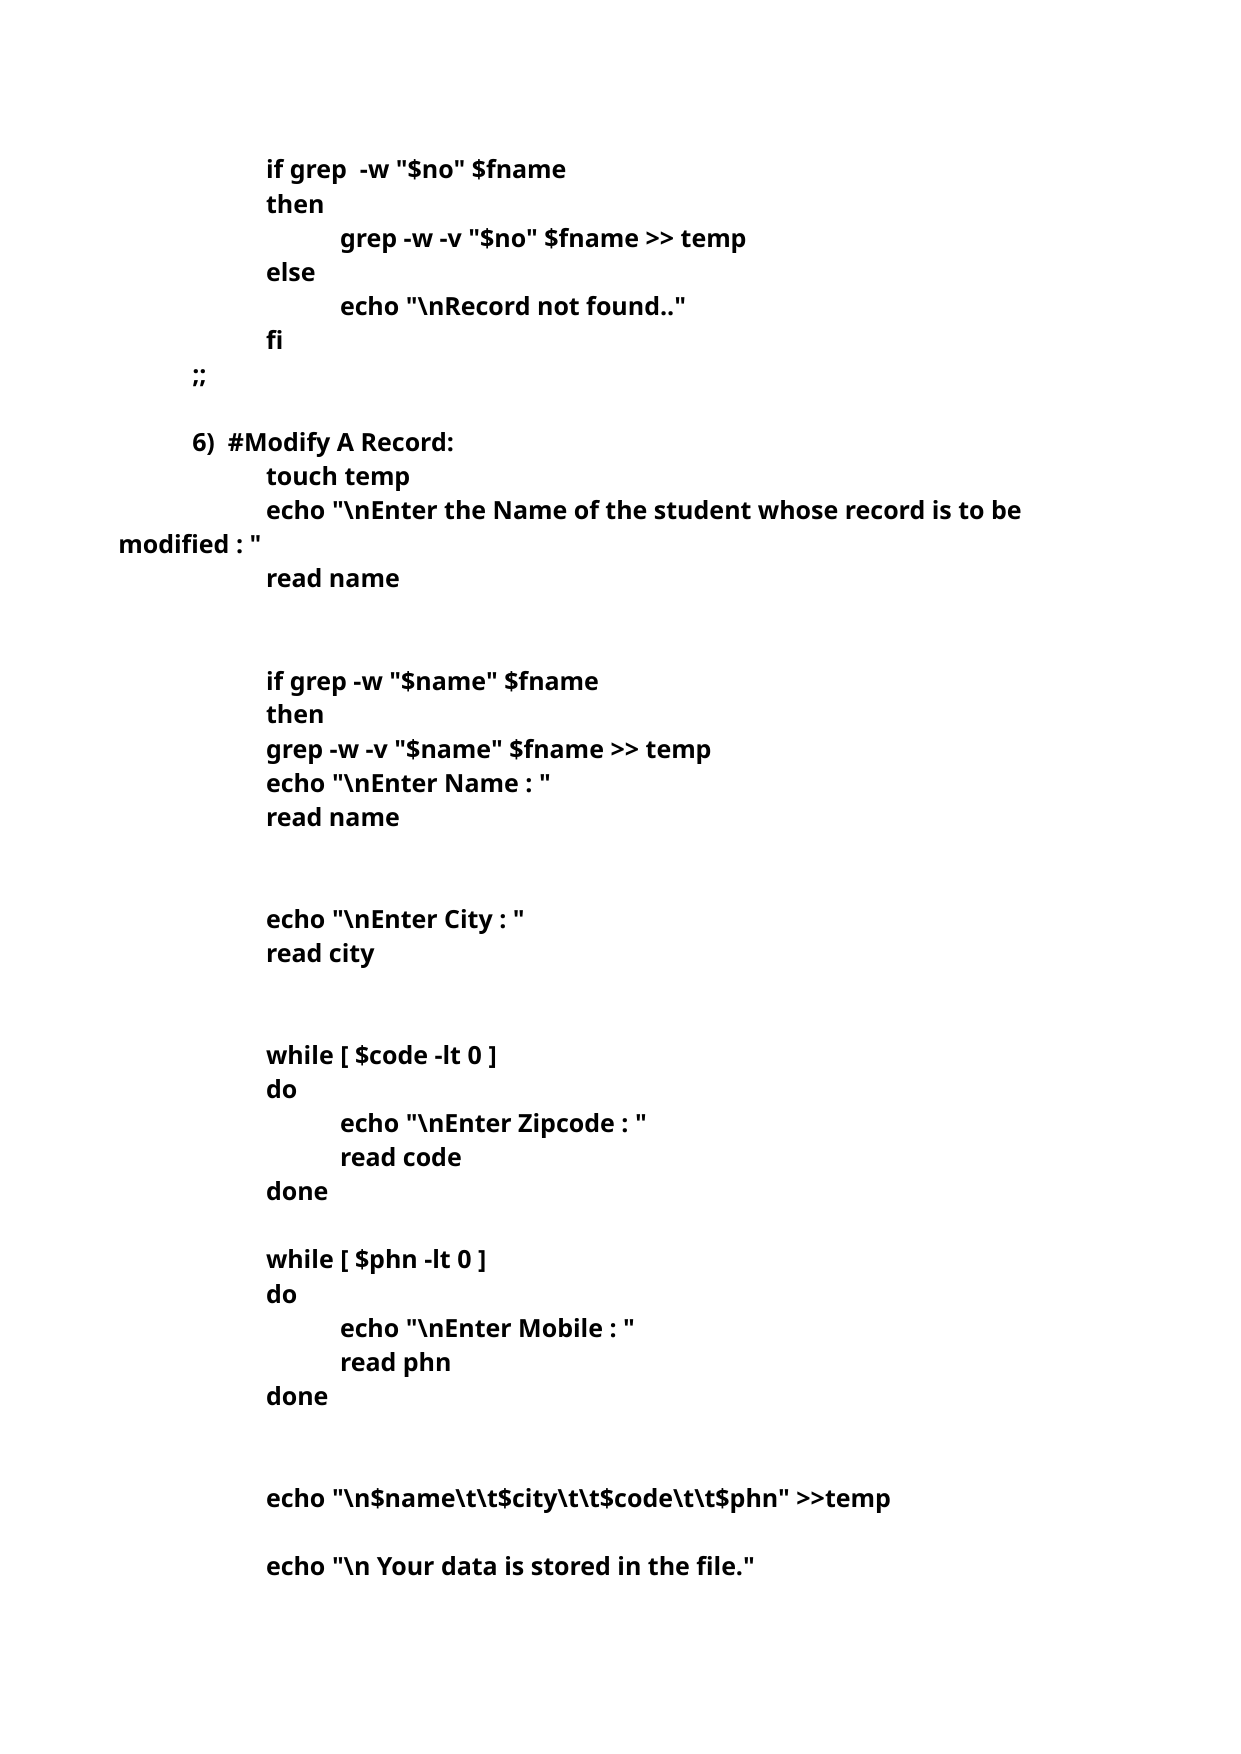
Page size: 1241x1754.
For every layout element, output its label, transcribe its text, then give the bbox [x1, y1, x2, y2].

text echo "\nEnter Name : " [118, 765, 1122, 799]
text done [118, 1174, 1122, 1208]
text then [118, 186, 1122, 220]
text read phn [118, 1344, 1122, 1378]
text touch temp [118, 459, 1122, 493]
text read code [118, 1140, 1122, 1174]
text read name [118, 561, 1122, 595]
text echo "\nEnter Mobile : " [118, 1310, 1122, 1344]
text do [118, 1276, 1122, 1310]
text if grep -w "$name" $fname [118, 663, 1122, 697]
text echo "\n Your data is stored in the file." [118, 1549, 1122, 1583]
text while [ $code -lt 0 ] [118, 1038, 1122, 1072]
text if grep -w "$no" $fname [118, 152, 1122, 186]
text read name [118, 799, 1122, 833]
text grep -w -v "$no" $fname >> temp [118, 220, 1122, 254]
text echo "\nEnter City : " [118, 902, 1122, 936]
text done [118, 1378, 1122, 1412]
text while [ $phn -lt 0 ] [118, 1242, 1122, 1276]
text echo "\nEnter Zipcode : " [118, 1106, 1122, 1140]
text 6) #Modify A Record: [118, 425, 1122, 459]
text echo "\n$name\t\t$city\t\t$code\t\t$phn" >>temp [118, 1481, 1122, 1515]
text read city [118, 936, 1122, 970]
text fi [118, 322, 1122, 357]
text then [118, 697, 1122, 731]
text else [118, 254, 1122, 288]
text echo "\nRecord not found.." [118, 288, 1122, 322]
text echo "\nEnter the Name of the student whose record is to be modified : " [118, 493, 1122, 561]
text grep -w -v "$name" $fname >> temp [118, 731, 1122, 765]
text ;; [118, 357, 1122, 391]
text do [118, 1072, 1122, 1106]
